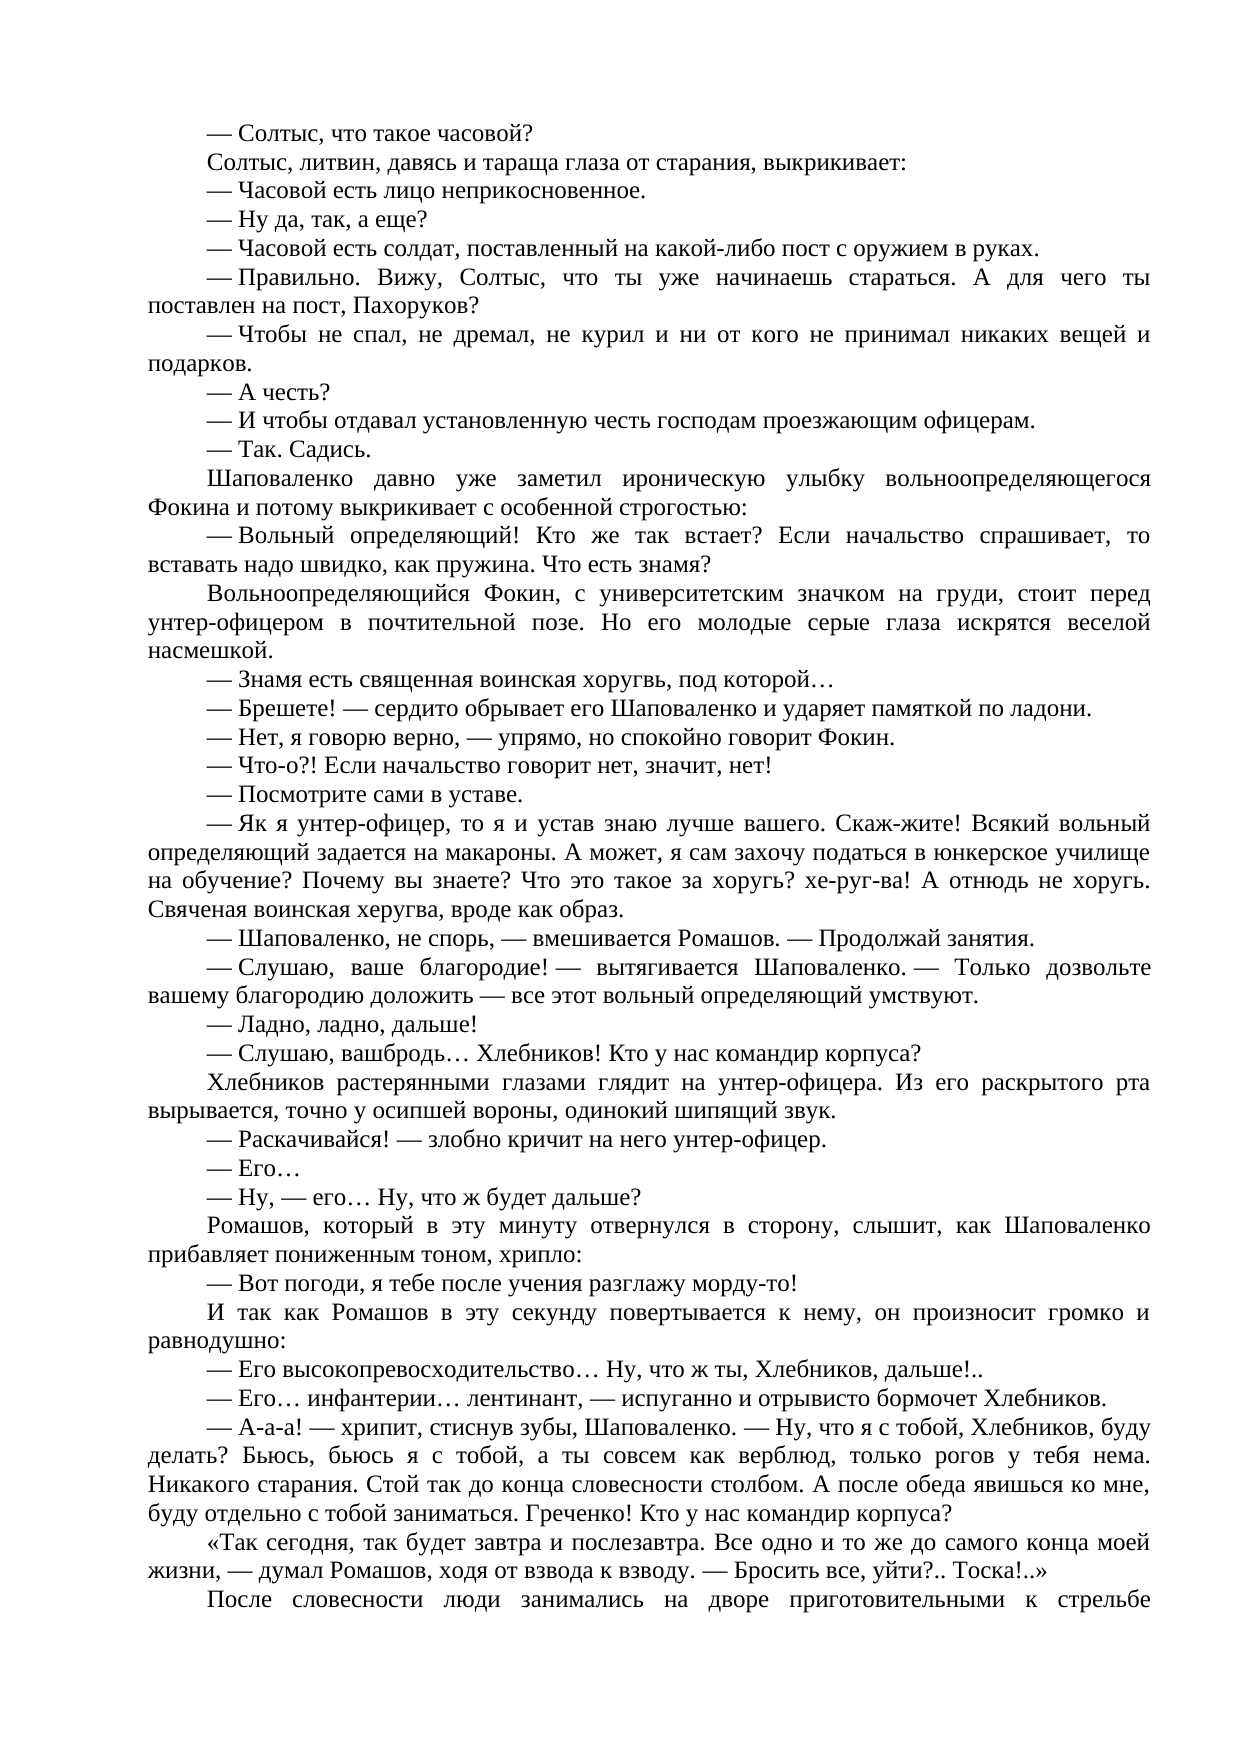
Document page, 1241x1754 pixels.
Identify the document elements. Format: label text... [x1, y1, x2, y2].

text — Чтобы не спал, не дремал, не курил и ни от кого не принимал никаких вещей и подарков. [148, 319, 1152, 377]
text — Его… инфантерии… лентинант, — испуганно и отрывисто бормочет Хлебников. [148, 1383, 1152, 1412]
text Солтыс, литвин, давясь и тараща глаза от старания, выкрикивает: [148, 147, 1152, 176]
text — Его… [148, 1153, 1152, 1182]
text — Посмотрите сами в уставе. [148, 779, 1152, 808]
text — Вот погоди, я тебе после учения разглажу морду-то! [148, 1268, 1152, 1297]
text — Раскачивайся! — злобно кричит на него унтер-офицер. [148, 1124, 1152, 1153]
text — Ну да, так, а еще? [148, 204, 1152, 233]
text — Шаповаленко, не спорь, — вмешивается Ромашов. — Продолжай занятия. [148, 923, 1152, 952]
text Шаповаленко давно уже заметил ироническую улыбку вольноопределяющегося Фокина и потому выкрикивает с особенной строгостью: [148, 463, 1152, 521]
text Ромашов, который в эту минуту отвернулся в сторону, слышит, как Шаповаленко прибавляет пониженным тоном, хрипло: [148, 1211, 1152, 1268]
text — Часовой есть лицо неприкосновенное. [148, 176, 1152, 204]
text — Слушаю, вашбродь… Хлебников! Кто у нас командир корпуса? [148, 1038, 1152, 1067]
text И так как Ромашов в эту секунду повертывается к нему, он произносит громко и равнодушно: [148, 1297, 1152, 1354]
text Вольноопределяющийся Фокин, с университетским значком на груди, стоит перед унтер-офицером в почтительной позе. Но его молодые серые глаза искрятся веселой насмешкой. [148, 578, 1152, 664]
text — Брешете! — сердито обрывает его Шаповаленко и ударяет памяткой по ладони. [148, 693, 1152, 722]
text «Так сегодня, так будет завтра и послезавтра. Все одно и то же до самого конца моей жизни, — думал Ромашов, ходя от взвода к взводу. — Бросить все, уйти?.. Тоска!..» [148, 1527, 1152, 1584]
text — И чтобы отдавал установленную честь господам проезжающим офицерам. [148, 406, 1152, 434]
text — Солтыс, что такое часовой? [148, 118, 1152, 147]
text — А-а-а! — хрипит, стиснув зубы, Шаповаленко. — Ну, что я с тобой, Хлебников, буду делать? Бьюсь, бьюсь я с тобой, а ты совсем как верблюд, только рогов у тебя нема. Никакого старания. Стой так до конца словесности столбом. А после обеда явишься ко мне, буду отдельно с тобой заниматься. Греченко! Кто у нас командир корпуса? [148, 1412, 1152, 1527]
text — Вольный определяющий! Кто же так встает? Если начальство спрашивает, то вставать надо швидко, как пружина. Что есть знамя? [148, 521, 1152, 578]
text — Так. Садись. [148, 434, 1152, 463]
text — Слушаю, ваше благородие! — вытягивается Шаповаленко. — Только дозвольте вашему благородию доложить — все этот вольный определяющий умствуют. [148, 952, 1152, 1009]
text — Ну, — его… Ну, что ж будет дальше? [148, 1182, 1152, 1211]
text Хлебников растерянными глазами глядит на унтер-офицера. Из его раскрытого рта вырывается, точно у осипшей вороны, одинокий шипящий звук. [148, 1067, 1152, 1124]
text После словесности люди занимались на дворе приготовительными к стрельбе [148, 1584, 1152, 1613]
text — А честь? [148, 377, 1152, 406]
text — Его высокопревосходительство… Ну, что ж ты, Хлебников, дальше!.. [148, 1354, 1152, 1383]
text — Что-о?! Если начальство говорит нет, значит, нет! [148, 751, 1152, 779]
text — Нет, я говорю верно, — упрямо, но спокойно говорит Фокин. [148, 722, 1152, 751]
text — Часовой есть солдат, поставленный на какой-либо пост с оружием в руках. [148, 233, 1152, 262]
text — Як я унтер-офицер, то я и устав знаю лучше вашего. Скаж-жите! Всякий вольный определяющий задается на макароны. А может, я сам захочу податься в юнкерское училище на обучение? Почему вы знаете? Что это такое за хоругь? хе-руг-ва! А отнюдь не хоругь. Свяченая воинская херугва, вроде как образ. [148, 808, 1152, 923]
text — Ладно, ладно, дальше! [148, 1009, 1152, 1038]
text — Правильно. Вижу, Солтыс, что ты уже начинаешь стараться. А для чего ты поставлен на пост, Пахоруков? [148, 262, 1152, 319]
text — Знамя есть священная воинская хоругвь, под которой… [148, 664, 1152, 693]
